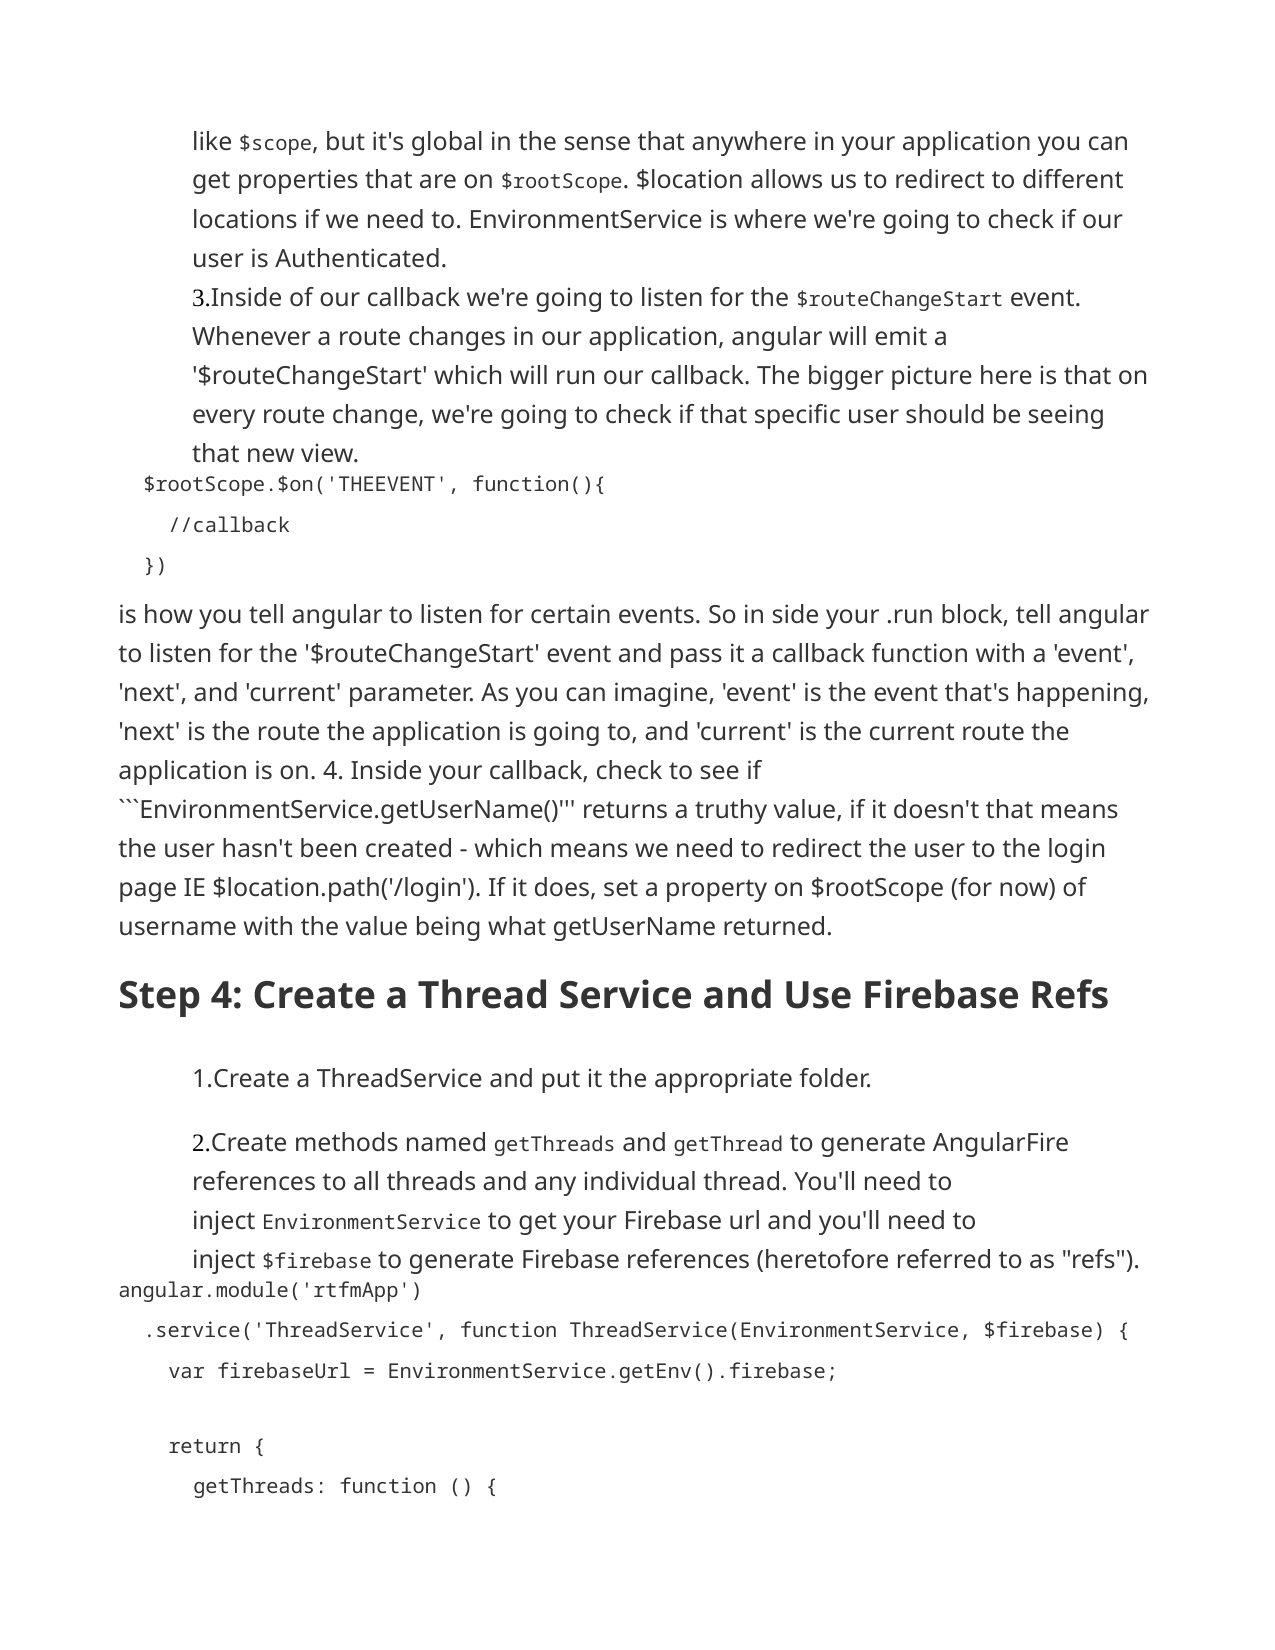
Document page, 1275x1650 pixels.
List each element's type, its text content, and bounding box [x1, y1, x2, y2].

list like $scope, but it's global in the sense that anywhere in your application you can get properties that are on $rootScope. $location allows us to redirect to different locations if we need to. EnvironmentService is where we're going to check if our user is Authenticated. [118, 118, 1157, 274]
list Create methods named getThreads and getThread to generate AngularFire references to all threads and any individual thread. You'll need to inject EnvironmentService to get your Firebase url and you'll need to inject $firebase to generate Firebase references (heretofore referred to as "refs"). [118, 1119, 1157, 1276]
text //callback [118, 510, 1157, 538]
list Inside of our callback we're going to listen for the $routeChangeStart event. Whenever a route changes in our application, angular will emit a '$routeChangeStart' which will run our callback. The bigger picture here is that on every route change, we're going to check if that specific user should be seeing that new view. [118, 274, 1157, 470]
text }) [118, 551, 1157, 579]
text var firebaseUrl = EnvironmentService.getEnv().firebase; [118, 1356, 1157, 1384]
text return { [118, 1431, 1157, 1459]
list Create a ThreadService and put it the appropriate folder. [118, 1055, 1157, 1094]
text getThreads: function () { [118, 1472, 1157, 1500]
text angular.module('rtfmApp') [118, 1276, 1157, 1303]
text $rootScope.$on('THEEVENT', function(){ [118, 470, 1157, 498]
text .service('ThreadService', function ThreadService(EnvironmentService, $firebase) { [118, 1316, 1157, 1344]
text is how you tell angular to listen for certain events. So in side your .run block, tell angular to listen for the '$routeChangeStart' event and pass it a callback function with a 'event', 'next', and 'current' parameter. As you can imagine, 'event' is the event that's happening, 'next' is the route the application is going to, and 'current' is the current route the application is on. 4. Inside your callback, check to see if ```EnvironmentService.getUserName()''' returns a truthy value, if it doesn't that means the user hasn't been created - which means we need to redirect the user to the login page IE $location.path('/login'). If it does, set a property on $rootScope (for now) of username with the value being what getUserName returned. [118, 592, 1157, 943]
subtitle Step 4: Create a Thread Service and Use Firebase Refs [118, 968, 1157, 1019]
